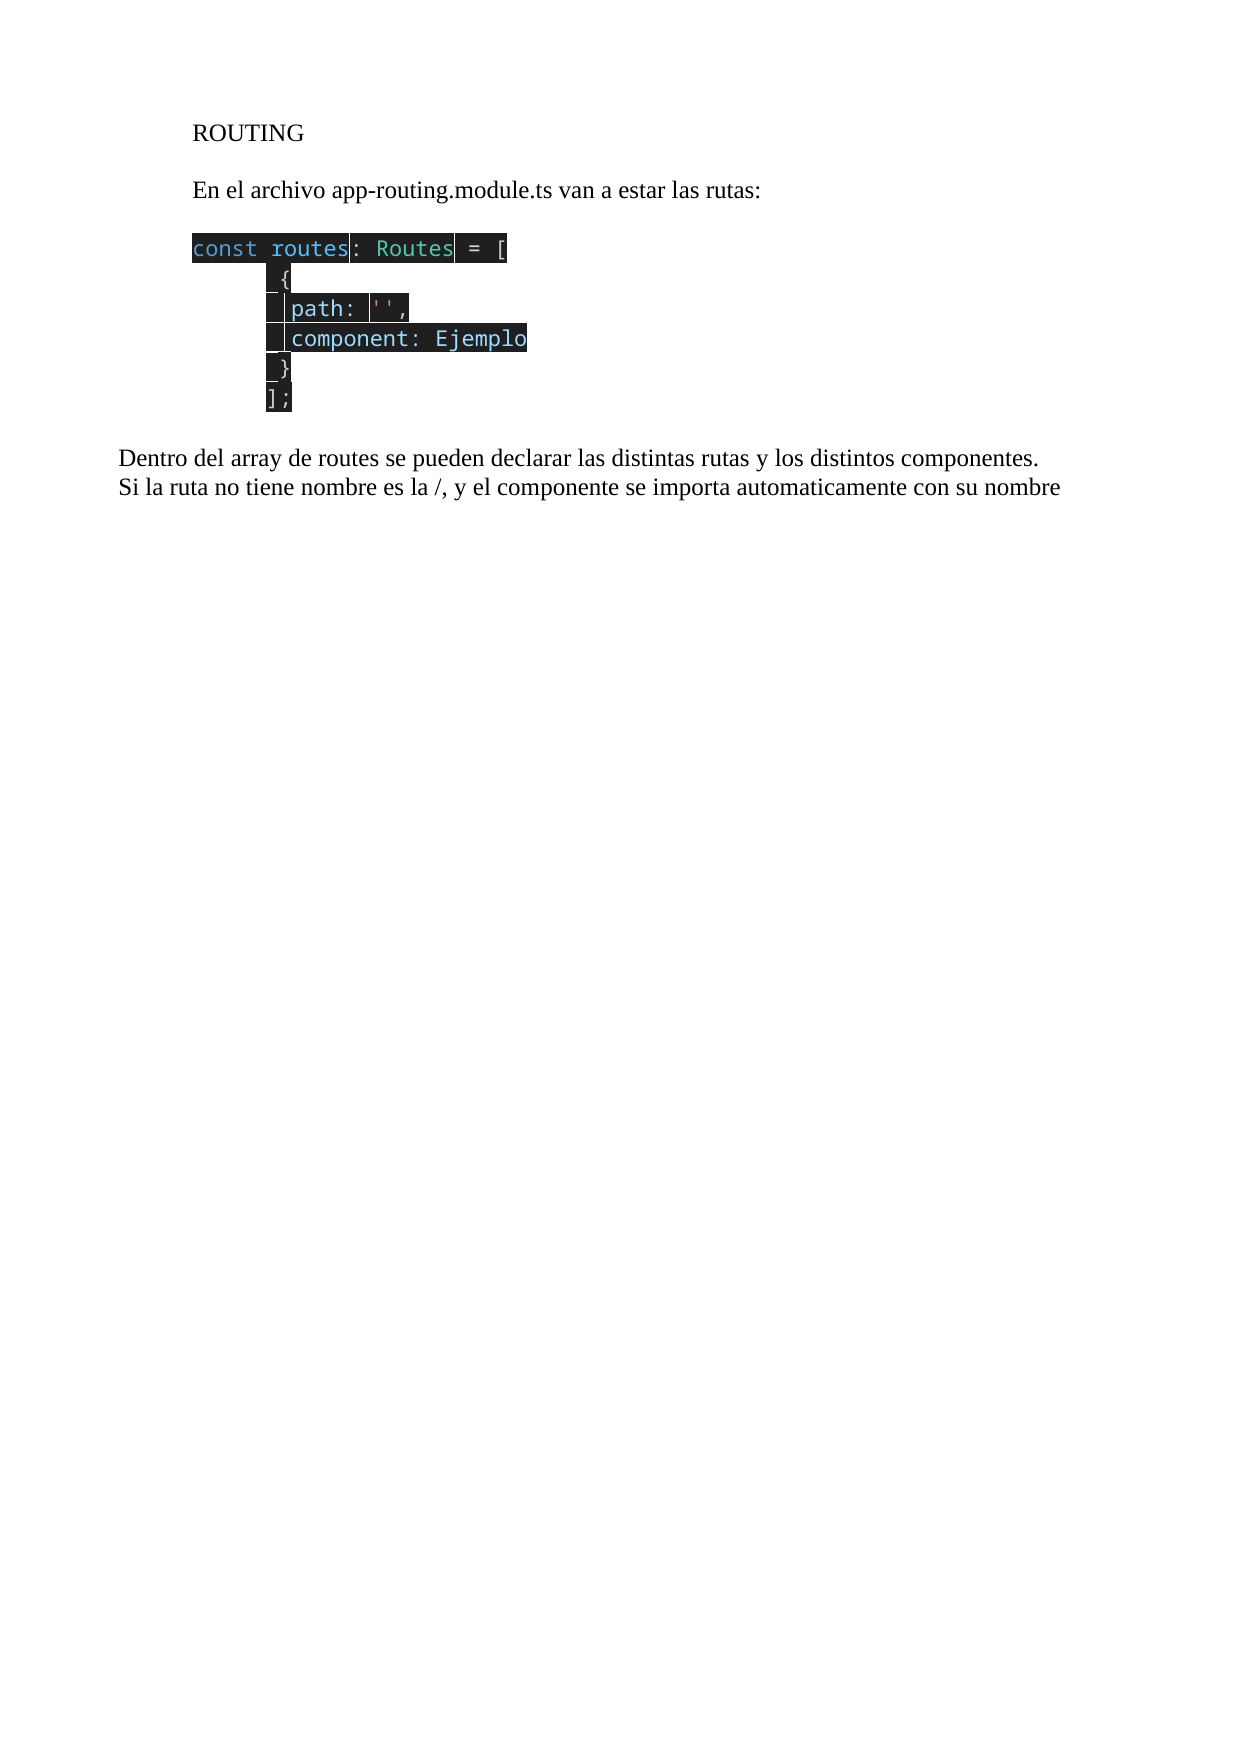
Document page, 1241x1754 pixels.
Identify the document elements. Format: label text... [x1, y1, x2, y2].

text const routes: Routes = [ [192, 233, 1122, 263]
text } [266, 352, 1122, 382]
text { [266, 263, 1122, 293]
text ]; [266, 382, 1122, 412]
text path: '', [266, 293, 1122, 322]
text component: Ejemplo [266, 322, 1122, 352]
text Dentro del array de routes se pueden declarar las distintas rutas y los distintos componentes. [118, 442, 1122, 471]
text Si la ruta no tiene nombre es la /, y el componente se importa automaticamente con su nombre [118, 471, 1122, 501]
text ROUTING [192, 118, 1122, 147]
text En el archivo app-routing.module.ts van a estar las rutas: [192, 176, 1122, 204]
